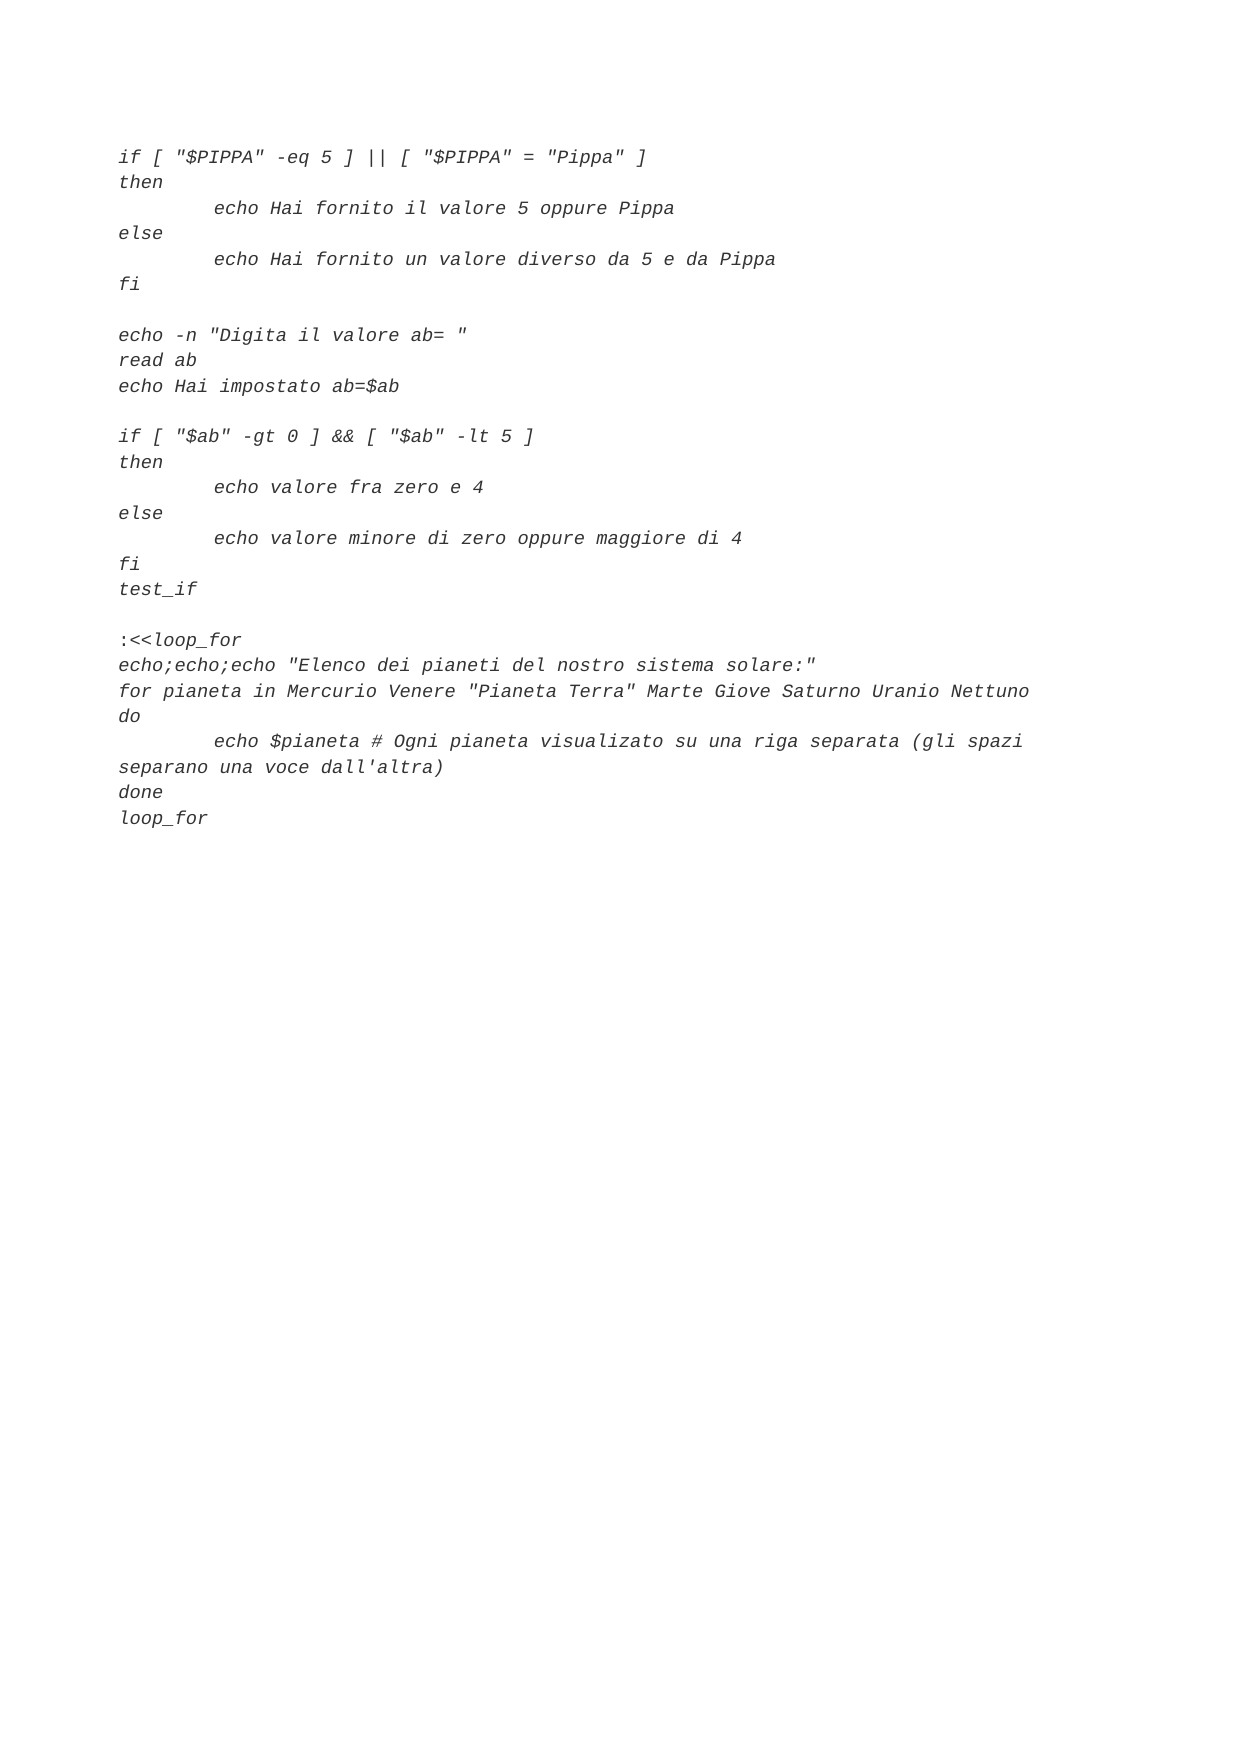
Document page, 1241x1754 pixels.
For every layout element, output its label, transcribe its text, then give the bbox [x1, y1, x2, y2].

text echo valore fra zero e 4 [118, 474, 1122, 499]
text for pianeta in Mercurio Venere "Pianeta Terra" Marte Giove Saturno Uranio Nettuno [118, 677, 1122, 703]
text done [118, 779, 1122, 804]
text else [118, 499, 1122, 525]
text do [118, 703, 1122, 728]
text echo Hai fornito un valore diverso da 5 e da Pippa [118, 245, 1122, 271]
text then [118, 169, 1122, 194]
text echo $pianeta # Ogni pianeta visualizato su una riga separata (gli spazi separano una voce dall'altra) [118, 728, 1122, 779]
text echo Hai impostato ab=$ab [118, 372, 1122, 398]
text echo valore minore di zero oppure maggiore di 4 [118, 525, 1122, 550]
text then [118, 448, 1122, 474]
text :<<loop_for [118, 626, 1122, 652]
text test_if [118, 576, 1122, 601]
text if [ "$PIPPA" -eq 5 ] || [ "$PIPPA" = "Pippa" ] [118, 143, 1122, 169]
text loop_for [118, 804, 1122, 830]
text fi [118, 271, 1122, 296]
text read ab [118, 347, 1122, 372]
text fi [118, 550, 1122, 576]
text else [118, 220, 1122, 245]
text if [ "$ab" -gt 0 ] && [ "$ab" -lt 5 ] [118, 423, 1122, 448]
text echo;echo;echo "Elenco dei pianeti del nostro sistema solare:" [118, 652, 1122, 677]
text echo Hai fornito il valore 5 oppure Pippa [118, 194, 1122, 220]
text echo -n "Digita il valore ab= " [118, 321, 1122, 347]
